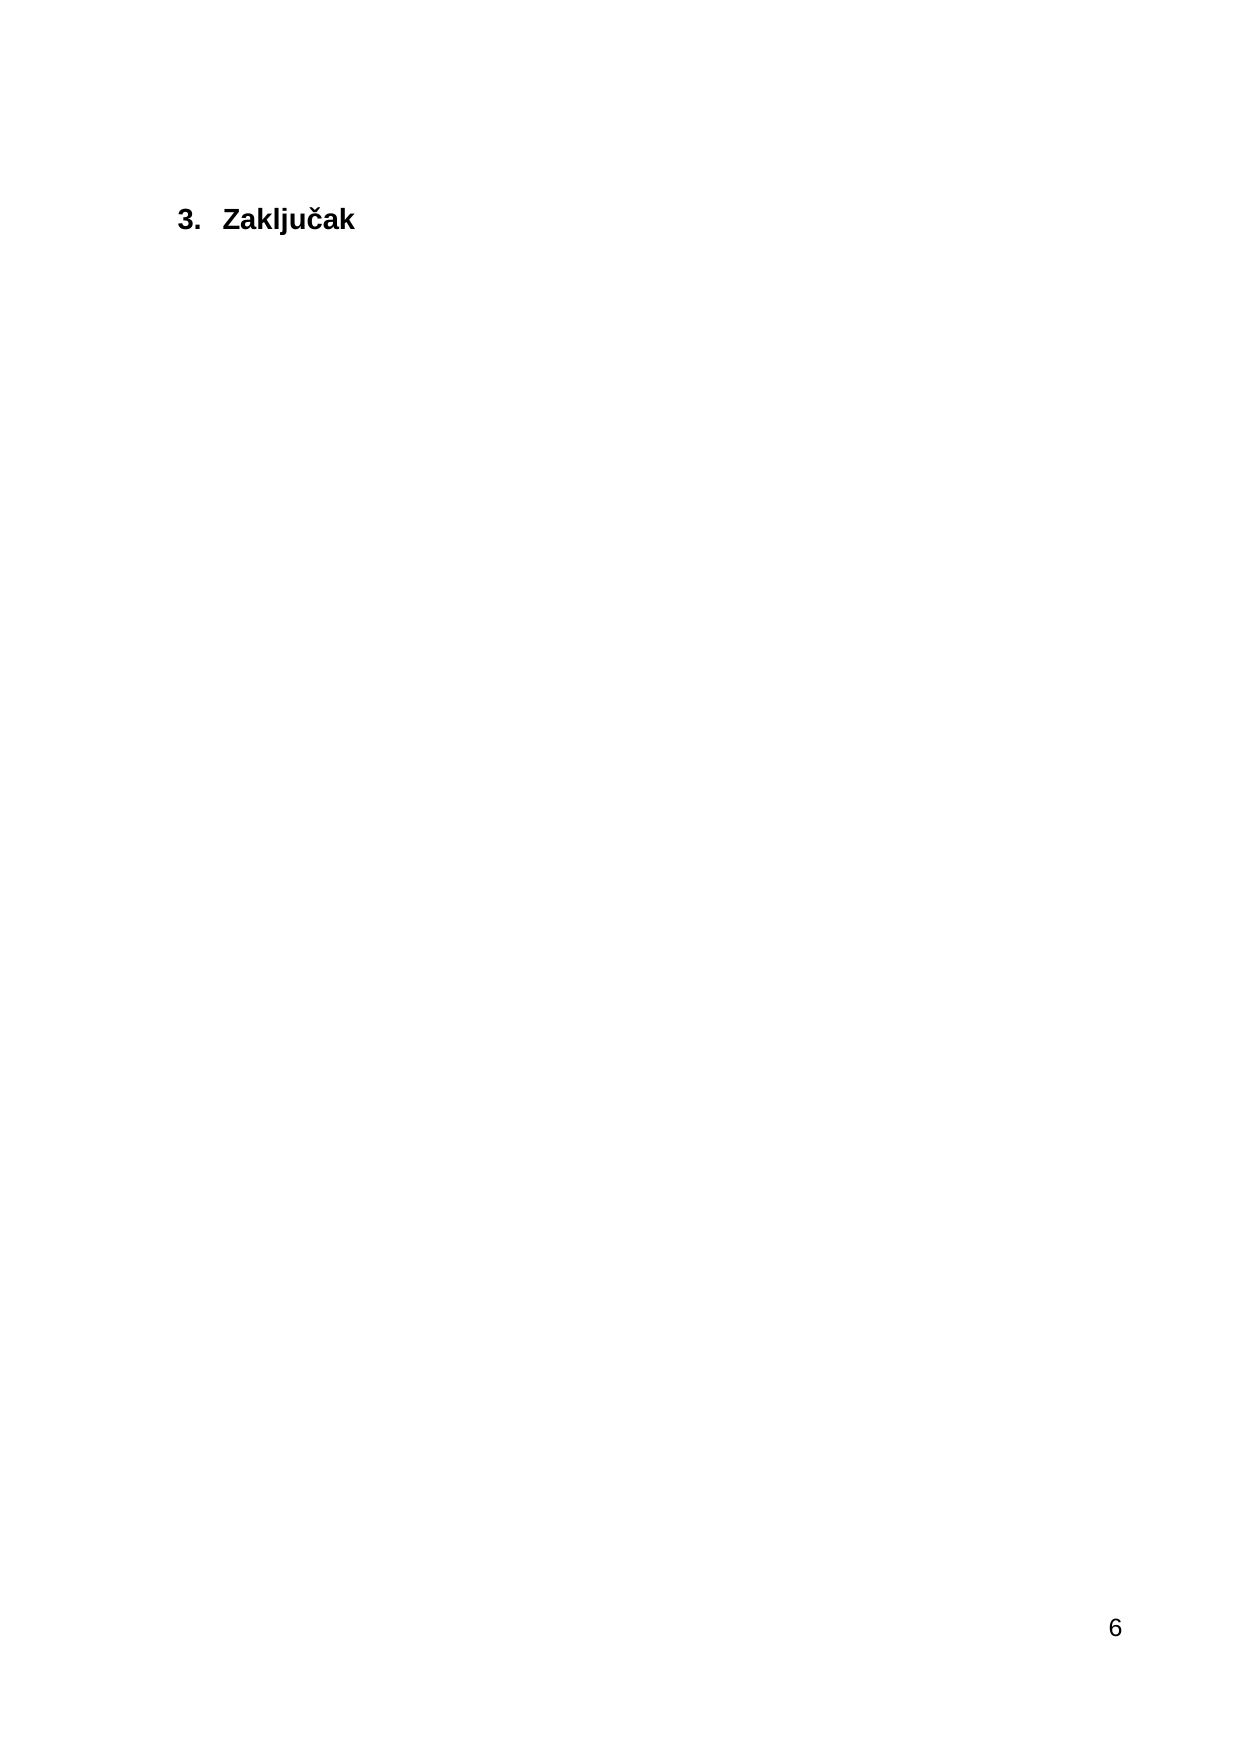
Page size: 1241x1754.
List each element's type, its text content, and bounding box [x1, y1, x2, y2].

subtitle Zaključak [177, 202, 1122, 236]
